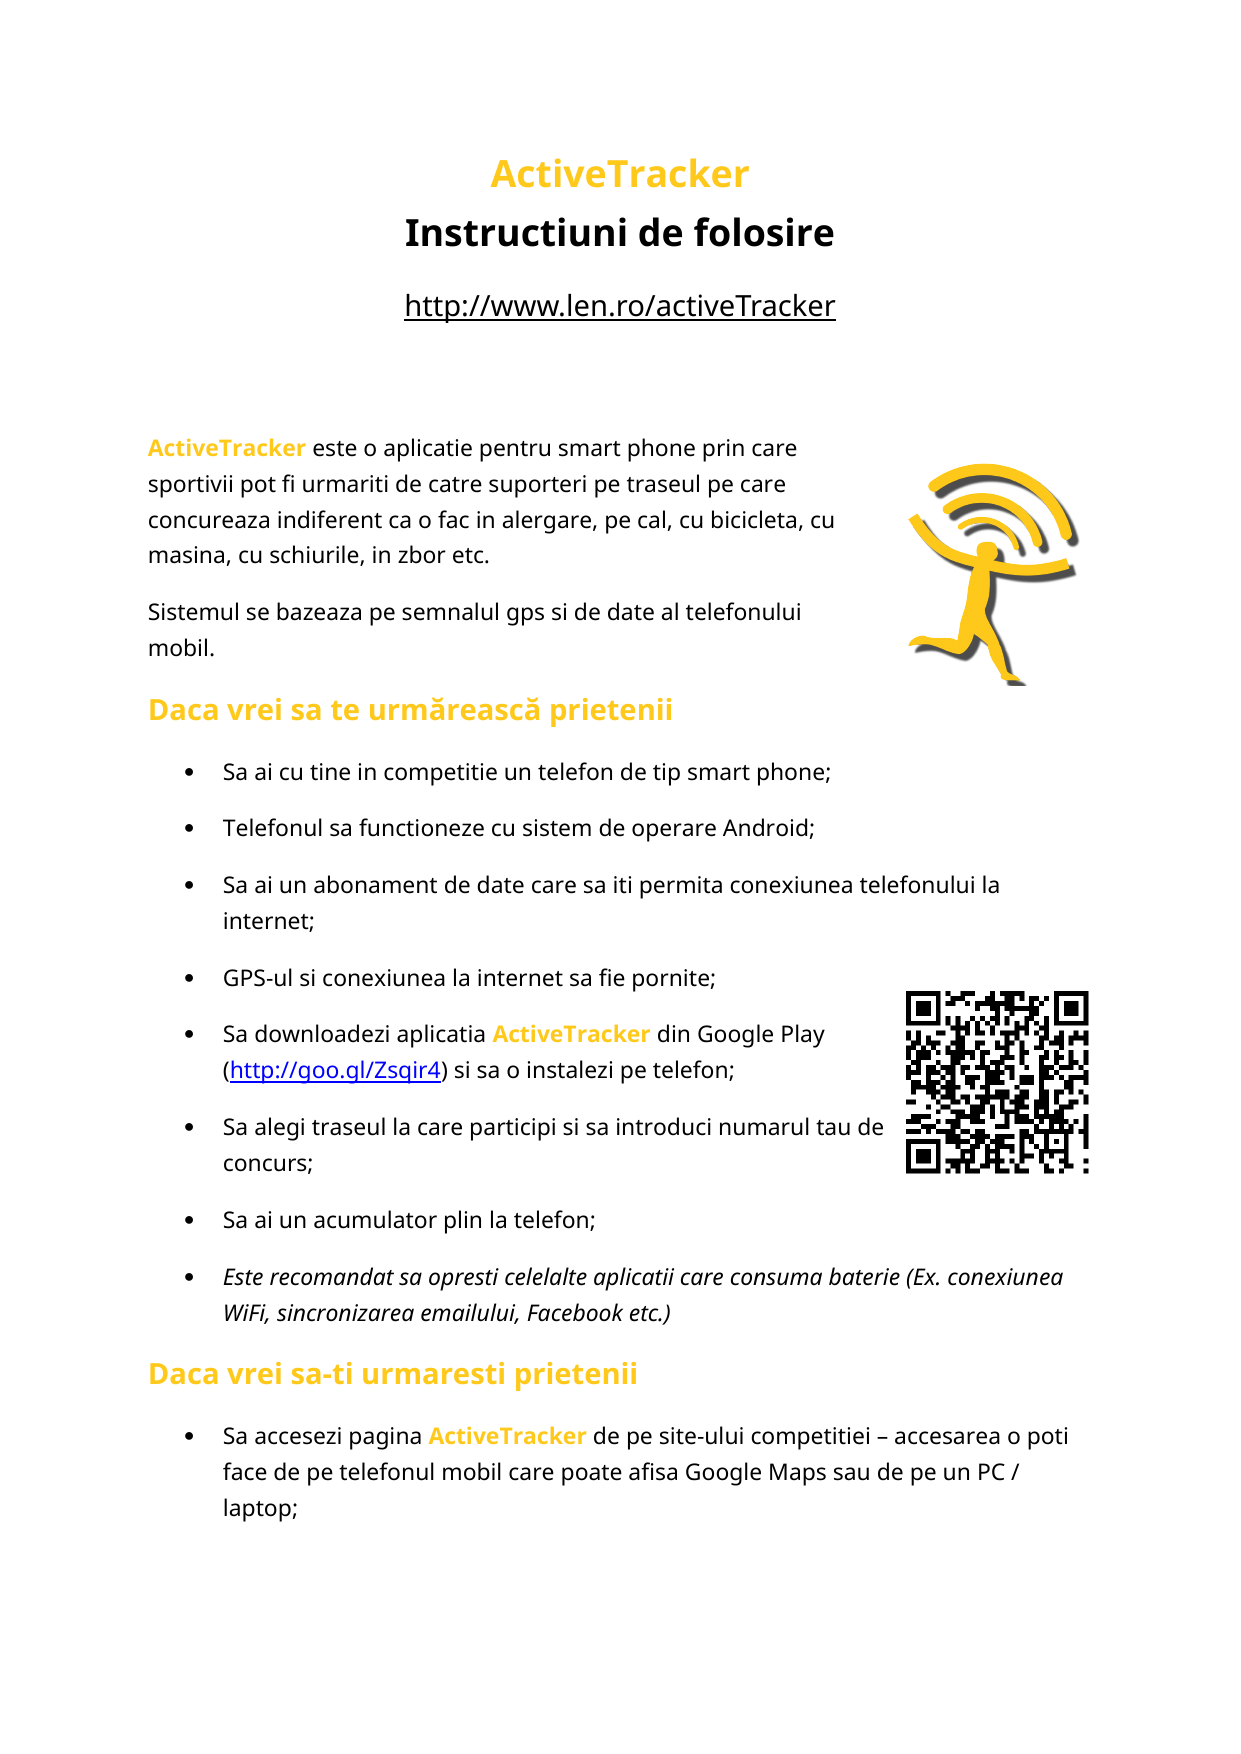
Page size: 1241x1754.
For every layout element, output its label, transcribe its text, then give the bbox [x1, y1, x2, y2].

list Sa accesezi pagina ActiveTracker de pe site-ului competitiei – accesarea o poti face de pe telefonul mobil care poate afisa Google Maps sau de pe un PC / laptop; [185, 1420, 1093, 1523]
list Sa alegi traseul la care participi si sa introduci numarul tau de concurs; [185, 1111, 901, 1178]
text http://www.len.ro/activeTracker [148, 286, 1093, 325]
text Sistemul se bazeaza pe semnalul gps si de date al telefonului mobil. [148, 596, 866, 663]
list Telefonul sa functioneze cu sistem de operare Android; [185, 812, 1093, 843]
text Daca vrei sa te urmărească prietenii [148, 689, 1093, 729]
text Daca vrei sa-ti urmaresti prietenii [148, 1353, 1093, 1393]
list Este recomandat sa opresti celelalte aplicatii care consuma baterie (Ex. conexiunea WiFi, sincronizarea emailului, Facebook etc.) [185, 1261, 1093, 1328]
picture [901, 986, 1093, 1178]
text ActiveTracker este o aplicatie pentru smart phone prin care sportivii pot fi urmariti de catre suporteri pe traseul pe care concureaza indiferent ca o fac in alergare, pe cal, cu bicicleta, cu masina, cu schiurile, in zbor etc. [148, 432, 1093, 571]
list Sa ai cu tine in competitie un telefon de tip smart phone; [185, 755, 1093, 787]
list GPS-ul si conexiunea la internet sa fie pornite; [185, 962, 1093, 993]
list Sa ai un abonament de date care sa iti permita conexiunea telefonului la internet; [185, 869, 1093, 936]
list Sa ai un acumulator plin la telefon; [185, 1204, 1093, 1235]
list Sa downloadezi aplicatia ActiveTracker din Google Play (http://goo.gl/Zsqir4) si sa o instalezi pe telefon; [185, 1018, 901, 1086]
text ActiveTracker Instructiuni de folosire [148, 148, 1093, 257]
picture [866, 459, 1093, 686]
